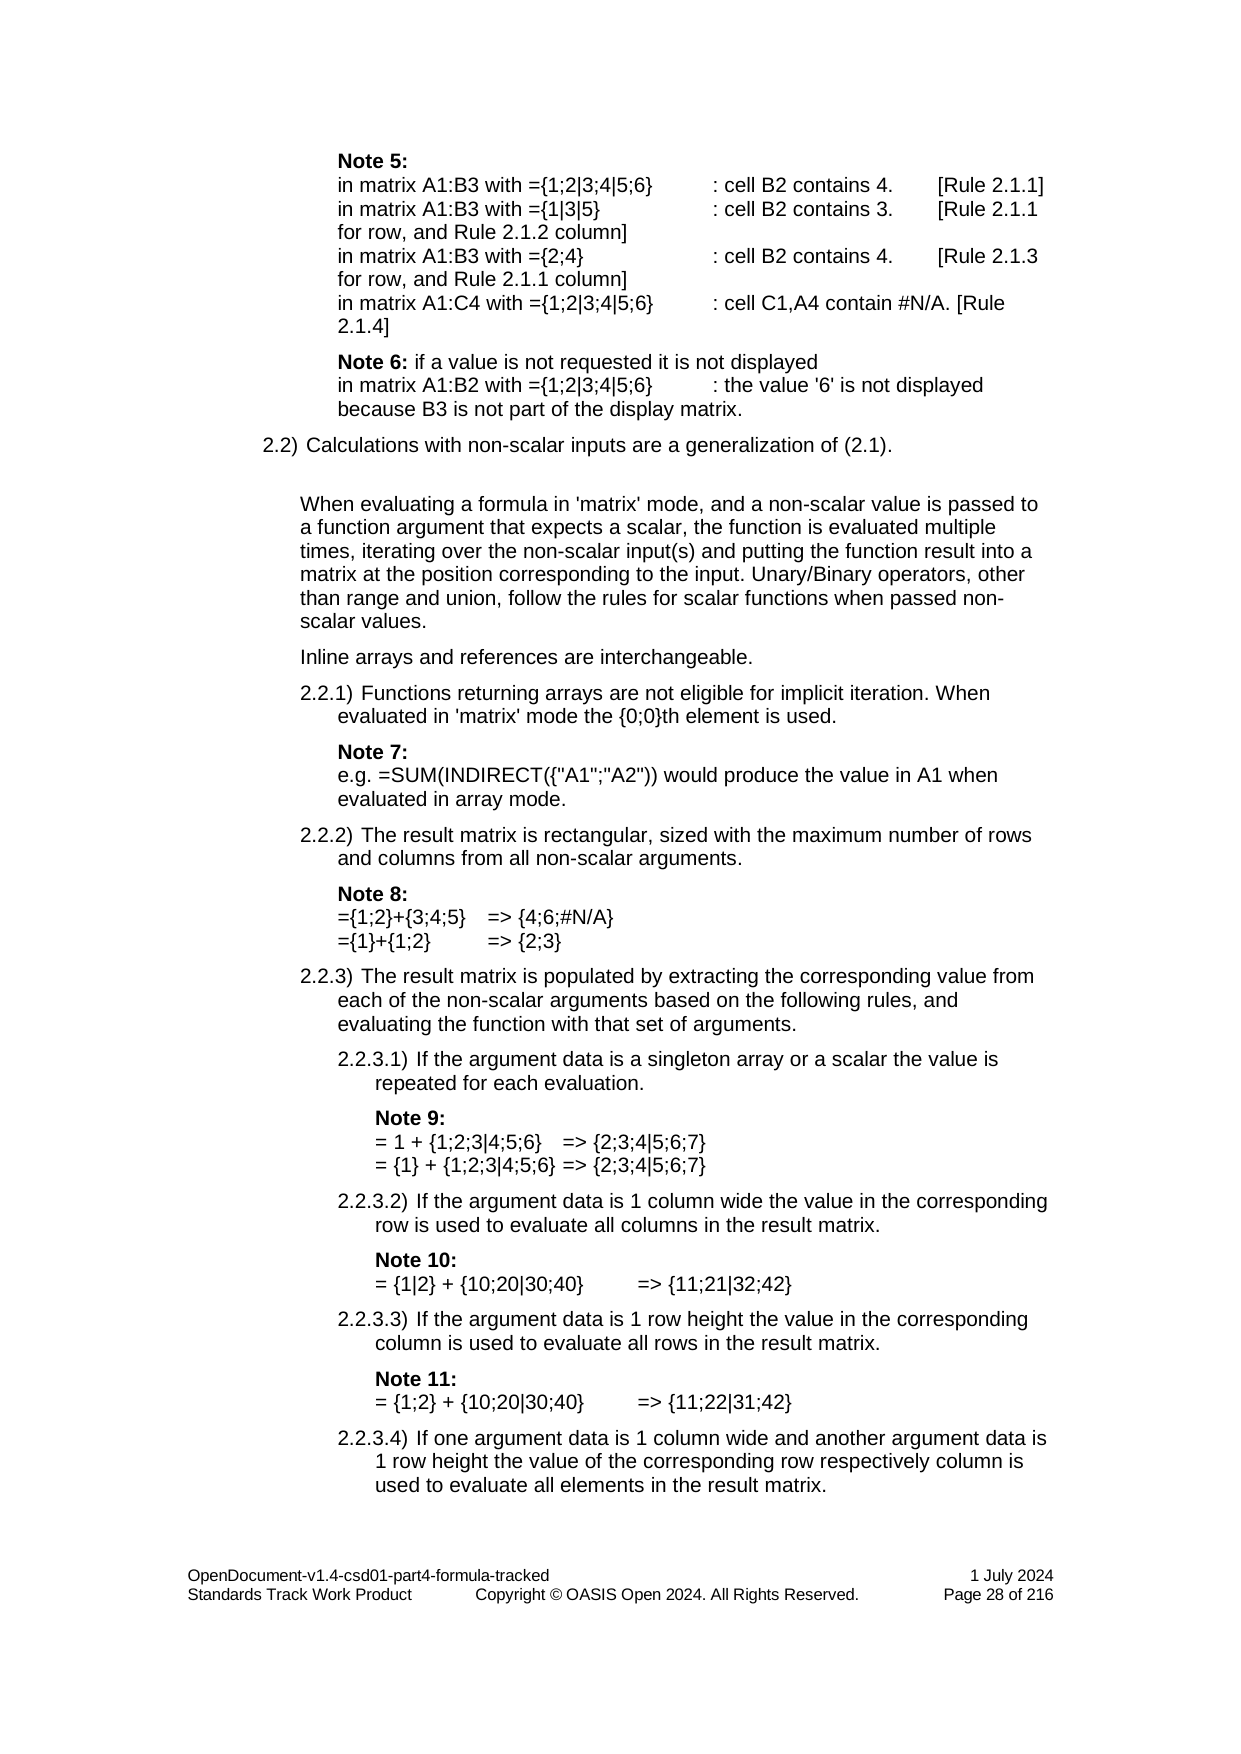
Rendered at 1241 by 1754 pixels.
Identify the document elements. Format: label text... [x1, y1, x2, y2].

list The result matrix is populated by extracting the corresponding value from each of the non-scalar arguments based on the following rules, and evaluating the function with that set of arguments. [300, 965, 1053, 1036]
list If one argument data is 1 column wide and another argument data is 1 row height the value of the corresponding row respectively column is used to evaluate all elements in the result matrix. [337, 1426, 1053, 1497]
list Note 9: = 1 + {1;2;3|4;5;6} => {2;3;4|5;6;7} = {1} + {1;2;3|4;5;6} => {2;3;4|5;6;7} [337, 1107, 1053, 1177]
list Note 8: ={1;2}+{3;4;5} => {4;6;#N/A} ={1}+{1;2} => {2;3} [300, 882, 1053, 953]
list Note 5: in matrix A1:B3 with ={1;2|3;4|5;6} : cell B2 contains 4. [Rule 2.1.1] in matrix A1:B3 with ={1|3|5} : cell B2 contains 3. [Rule 2.1.1 for row, and Rule 2.1.2 column] in matrix A1:B3 with ={2;4} : cell B2 contains 4. [Rule 2.1.3 for row, and Rule 2.1.1 column] in matrix A1:C4 with ={1;2|3;4|5;6} : cell C1,A4 contain #N/A. [Rule 2.1.4] [300, 150, 1053, 338]
list The result matrix is rectangular, sized with the maximum number of rows and columns from all non-scalar arguments. [300, 823, 1053, 870]
list Note 7: e.g. =SUM(INDIRECT({"A1";"A2")) would produce the value in A1 when evaluated in array mode. [300, 740, 1053, 811]
list Functions returning arrays are not eligible for implicit iteration. When evaluated in 'matrix' mode the {0;0}th element is used. [300, 681, 1053, 728]
list Inline arrays and references are interchangeable. [262, 646, 1053, 669]
list Note 11: = {1;2} + {10;20|30;40} => {11;22|31;42} [337, 1367, 1053, 1414]
list If the argument data is a singleton array or a scalar the value is repeated for each evaluation. [337, 1048, 1053, 1095]
list When evaluating a formula in 'matrix' mode, and a non-scalar value is passed to a function argument that expects a scalar, the function is evaluated multiple times, iterating over the non-scalar input(s) and putting the function result into a matrix at the position corresponding to the input. Unary/Binary operators, other than range and union, follow the rules for scalar functions when passed non-scalar values. [262, 469, 1053, 633]
list Note 10: = {1|2} + {10;20|30;40} => {11;21|32;42} [337, 1249, 1053, 1296]
list Calculations with non-scalar inputs are a generalization of (2.1). [262, 433, 1053, 457]
list If the argument data is 1 row height the value in the corresponding column is used to evaluate all rows in the result matrix. [337, 1308, 1053, 1355]
list If the argument data is 1 column wide the value in the corresponding row is used to evaluate all columns in the result matrix. [337, 1189, 1053, 1237]
list Note 6: if a value is not requested it is not displayed in matrix A1:B2 with ={1;2|3;4|5;6} : the value '6' is not displayed because B3 is not part of the display matrix. [300, 350, 1053, 421]
